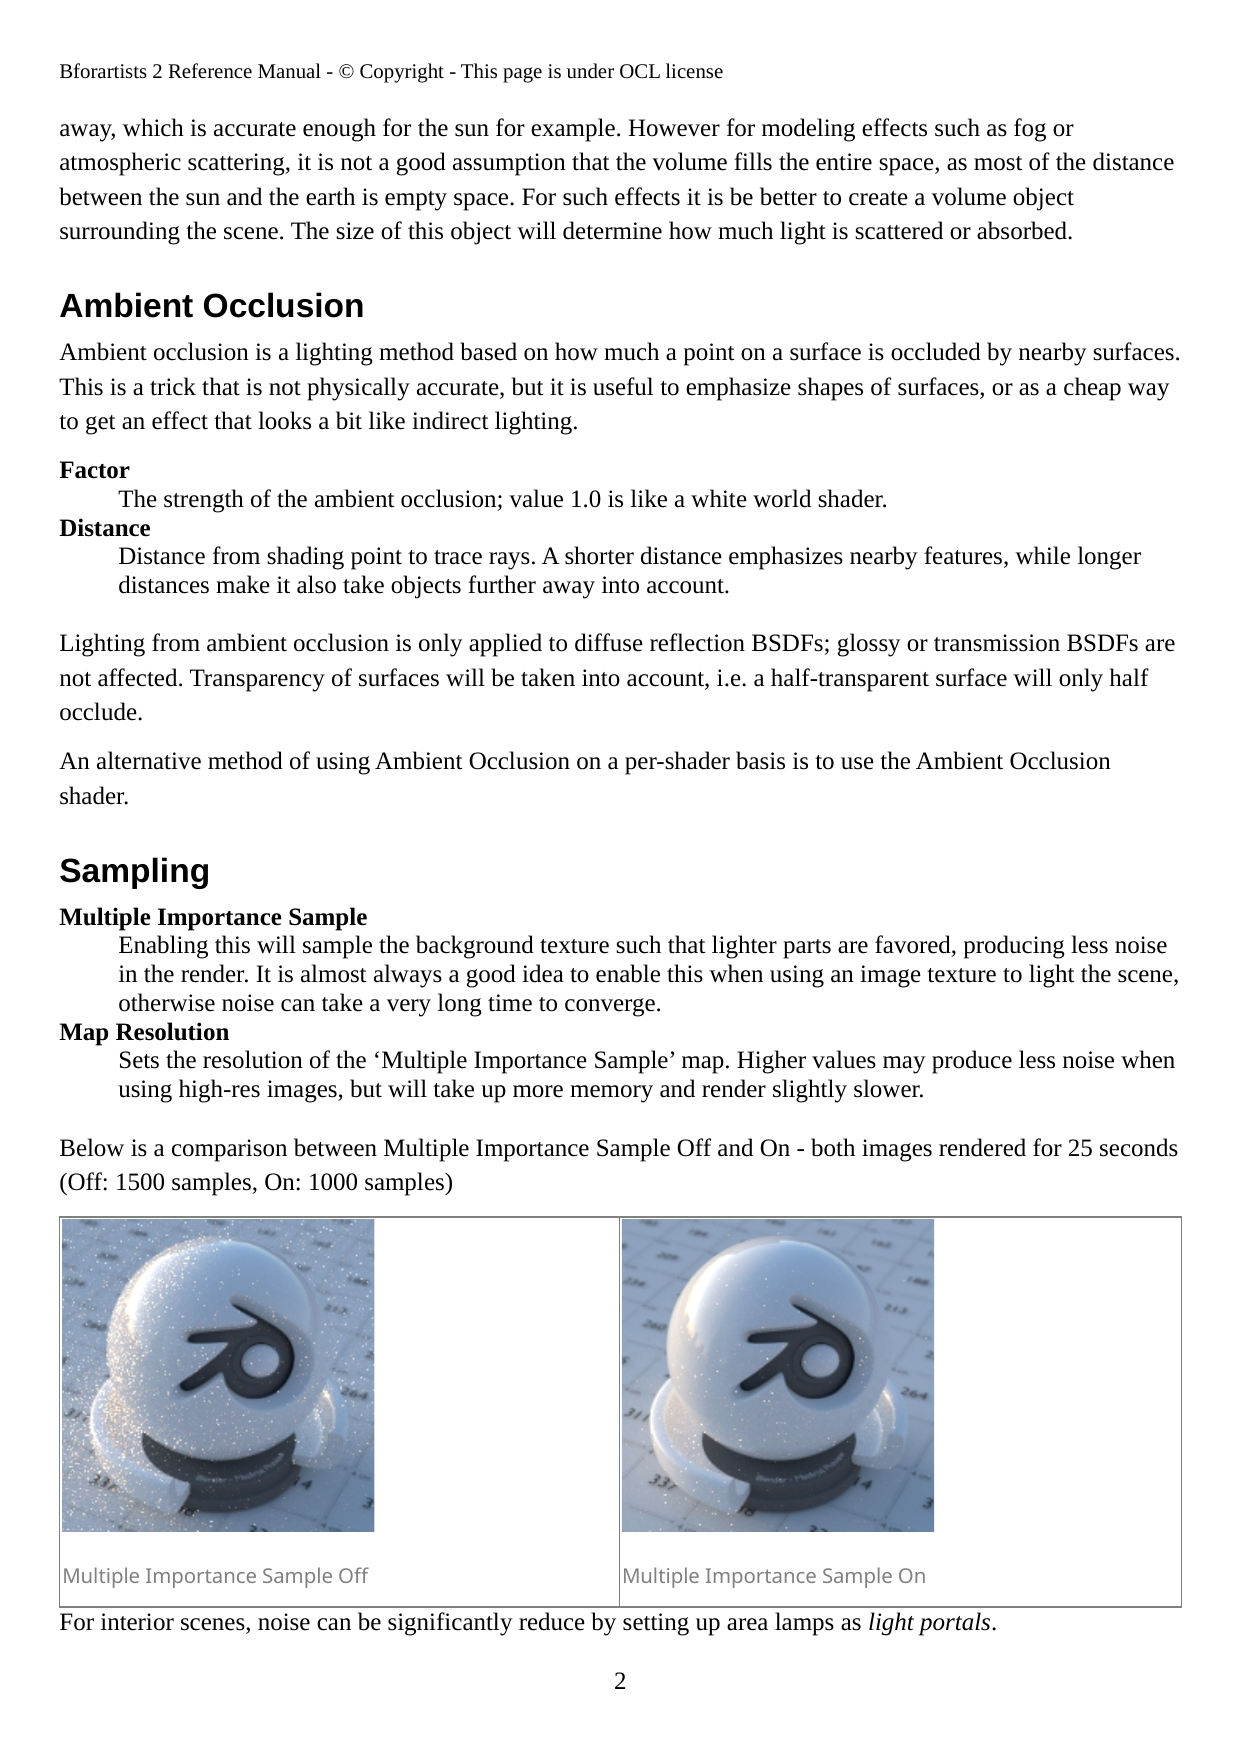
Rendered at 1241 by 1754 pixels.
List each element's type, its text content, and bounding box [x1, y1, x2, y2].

list Enabling this will sample the background texture such that lighter parts are favored, producing less noise in the render. It is almost always a good idea to enable this when using an image texture to light the scene, otherwise noise can take a very long time to converge. [118, 931, 1181, 1017]
table_header Multiple Importance Sample Off [60, 1218, 619, 1606]
subtitle Distance [59, 513, 1181, 541]
subtitle Ambient Occlusion [59, 286, 1181, 324]
subtitle Multiple Importance Sample [59, 902, 1181, 931]
text away, which is accurate enough for the sun for example. However for modeling effects such as fog or atmospheric scattering, it is not a good assumption that the volume fills the entire space, as most of the distance between the sun and the earth is empty space. For such effects it is be better to create a volume object surrounding the scene. The size of this object will determine how much light is scattered or absorbed. [59, 113, 1181, 245]
text An alternative method of using Ambient Occlusion on a per-shader basis is to use the Ambient Occlusion shader. [59, 746, 1181, 809]
text Ambient occlusion is a lighting method based on how much a point on a surface is occluded by nearby surfaces. This is a trick that is not physically accurate, but it is useful to emphasize shapes of surfaces, or as a cheap way to get an effect that looks a bit like indirect lighting. [59, 337, 1181, 435]
subtitle Map Resolution [59, 1017, 1181, 1046]
subtitle Factor [59, 455, 1181, 484]
text For interior scenes, noise can be significantly reduce by setting up area lamps as light portals. [59, 1608, 1181, 1636]
table_header Multiple Importance Sample On [620, 1218, 1181, 1606]
text Below is a comparison between Multiple Importance Sample Off and On - both images rendered for 25 seconds (Off: 1500 samples, On: 1000 samples) [59, 1133, 1181, 1196]
list Sets the resolution of the ‘Multiple Importance Sample’ map. Higher values may produce less noise when using high-res images, but will take up more memory and render slightly slower. [118, 1046, 1181, 1103]
picture [621, 1219, 935, 1532]
subtitle Sampling [59, 851, 1181, 889]
picture [62, 1219, 375, 1532]
list Distance from shading point to trace rays. A shorter distance emphasizes nearby features, while longer distances make it also take objects further away into account. [118, 541, 1181, 599]
text Lighting from ambient occlusion is only applied to diffuse reflection BSDFs; glossy or transmission BSDFs are not affected. Transparency of surfaces will be taken into account, i.e. a half-transparent surface will only half occlude. [59, 628, 1181, 726]
list The strength of the ambient occlusion; value 1.0 is like a white world shader. [118, 484, 1181, 513]
